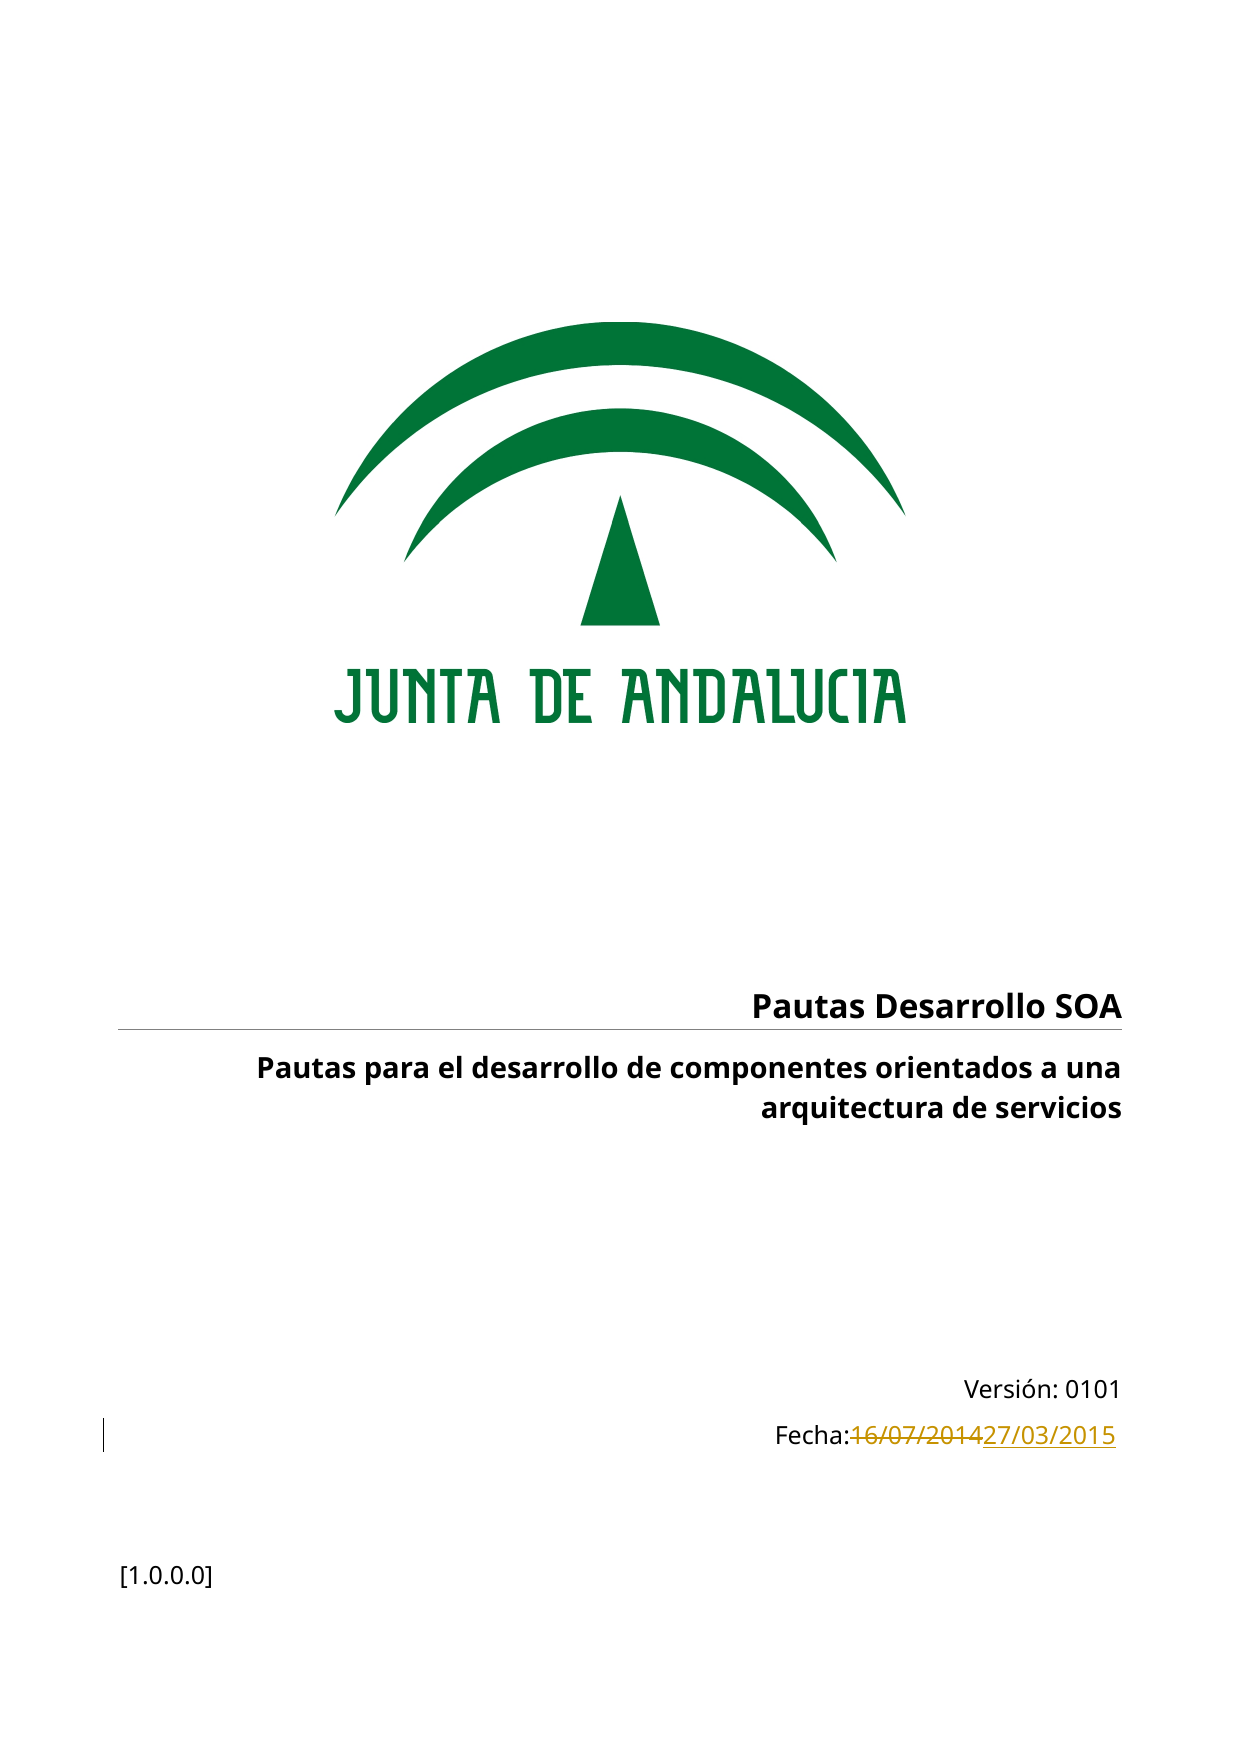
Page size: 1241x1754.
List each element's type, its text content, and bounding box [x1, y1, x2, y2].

picture [334, 322, 906, 723]
title Pautas para el desarrollo de componentes orientados a una arquitectura de servicios [118, 1047, 1122, 1127]
text Pautas Desarrollo SOA [118, 983, 1122, 1029]
text Versión: 0101 [118, 1371, 1122, 1405]
text [1.0.0.0] [118, 1557, 1122, 1592]
text Fecha:27/03/2015 [118, 1418, 1122, 1452]
